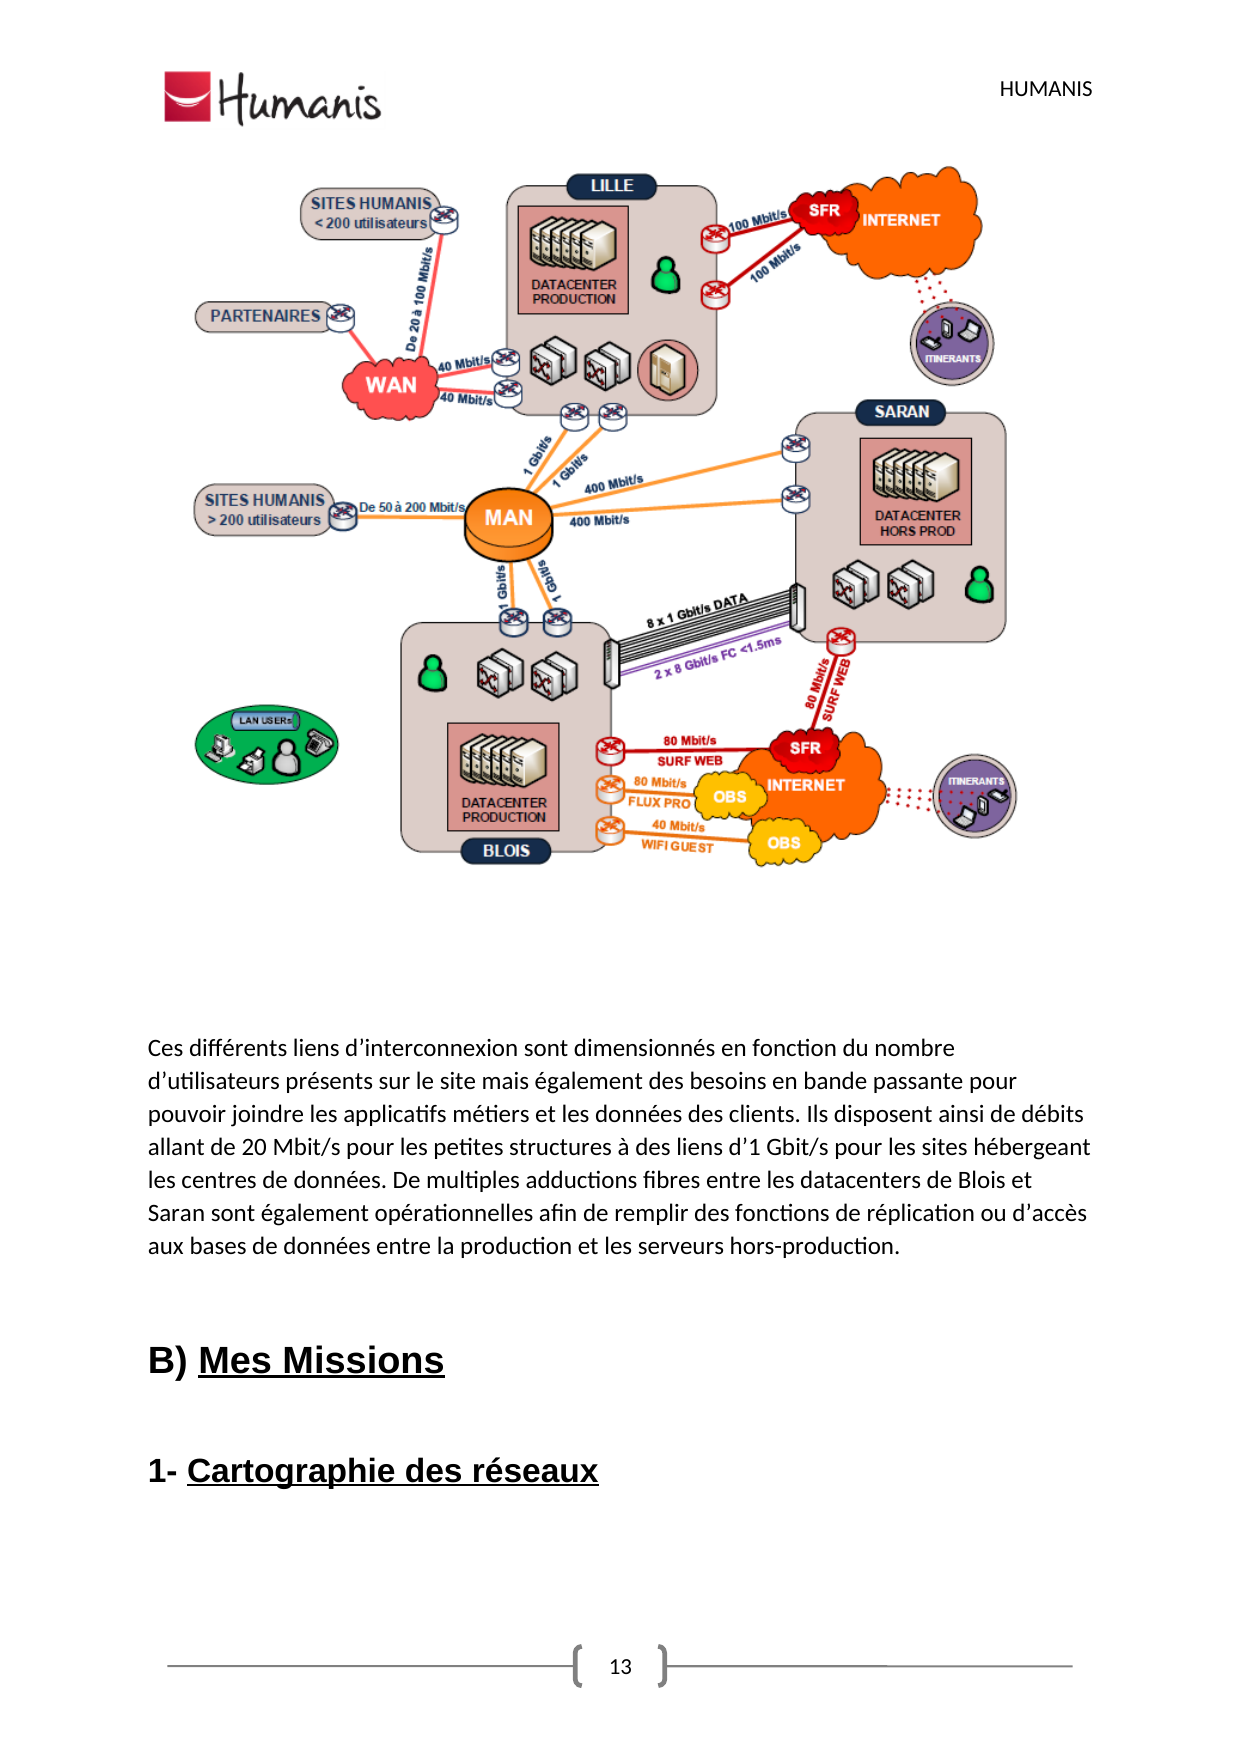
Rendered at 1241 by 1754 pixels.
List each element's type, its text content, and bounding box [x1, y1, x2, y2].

subtitle 1- Cartographie des réseaux [148, 1451, 1093, 1489]
subtitle B) Mes Missions [148, 1338, 1093, 1381]
text Ces différents liens d’interconnexion sont dimensionnés en fonction du nombre d’utilisateurs présents sur le site mais également des besoins en bande passante pour pouvoir joindre les applicatifs métiers et les données des clients. Ils disposent ainsi de débits allant de 20 Mbit/s pour les petites structures à des liens d’1 Gbit/s pour les sites hébergeant les centres de données. De multiples adductions fibres entre les datacenters de Blois et Saran sont également opérationnelles afin de remplir des fonctions de réplication ou d’accès aux bases de données entre la production et les serveurs hors-production. [148, 877, 1093, 1261]
picture [163, 71, 386, 130]
picture [147, 147, 1093, 877]
